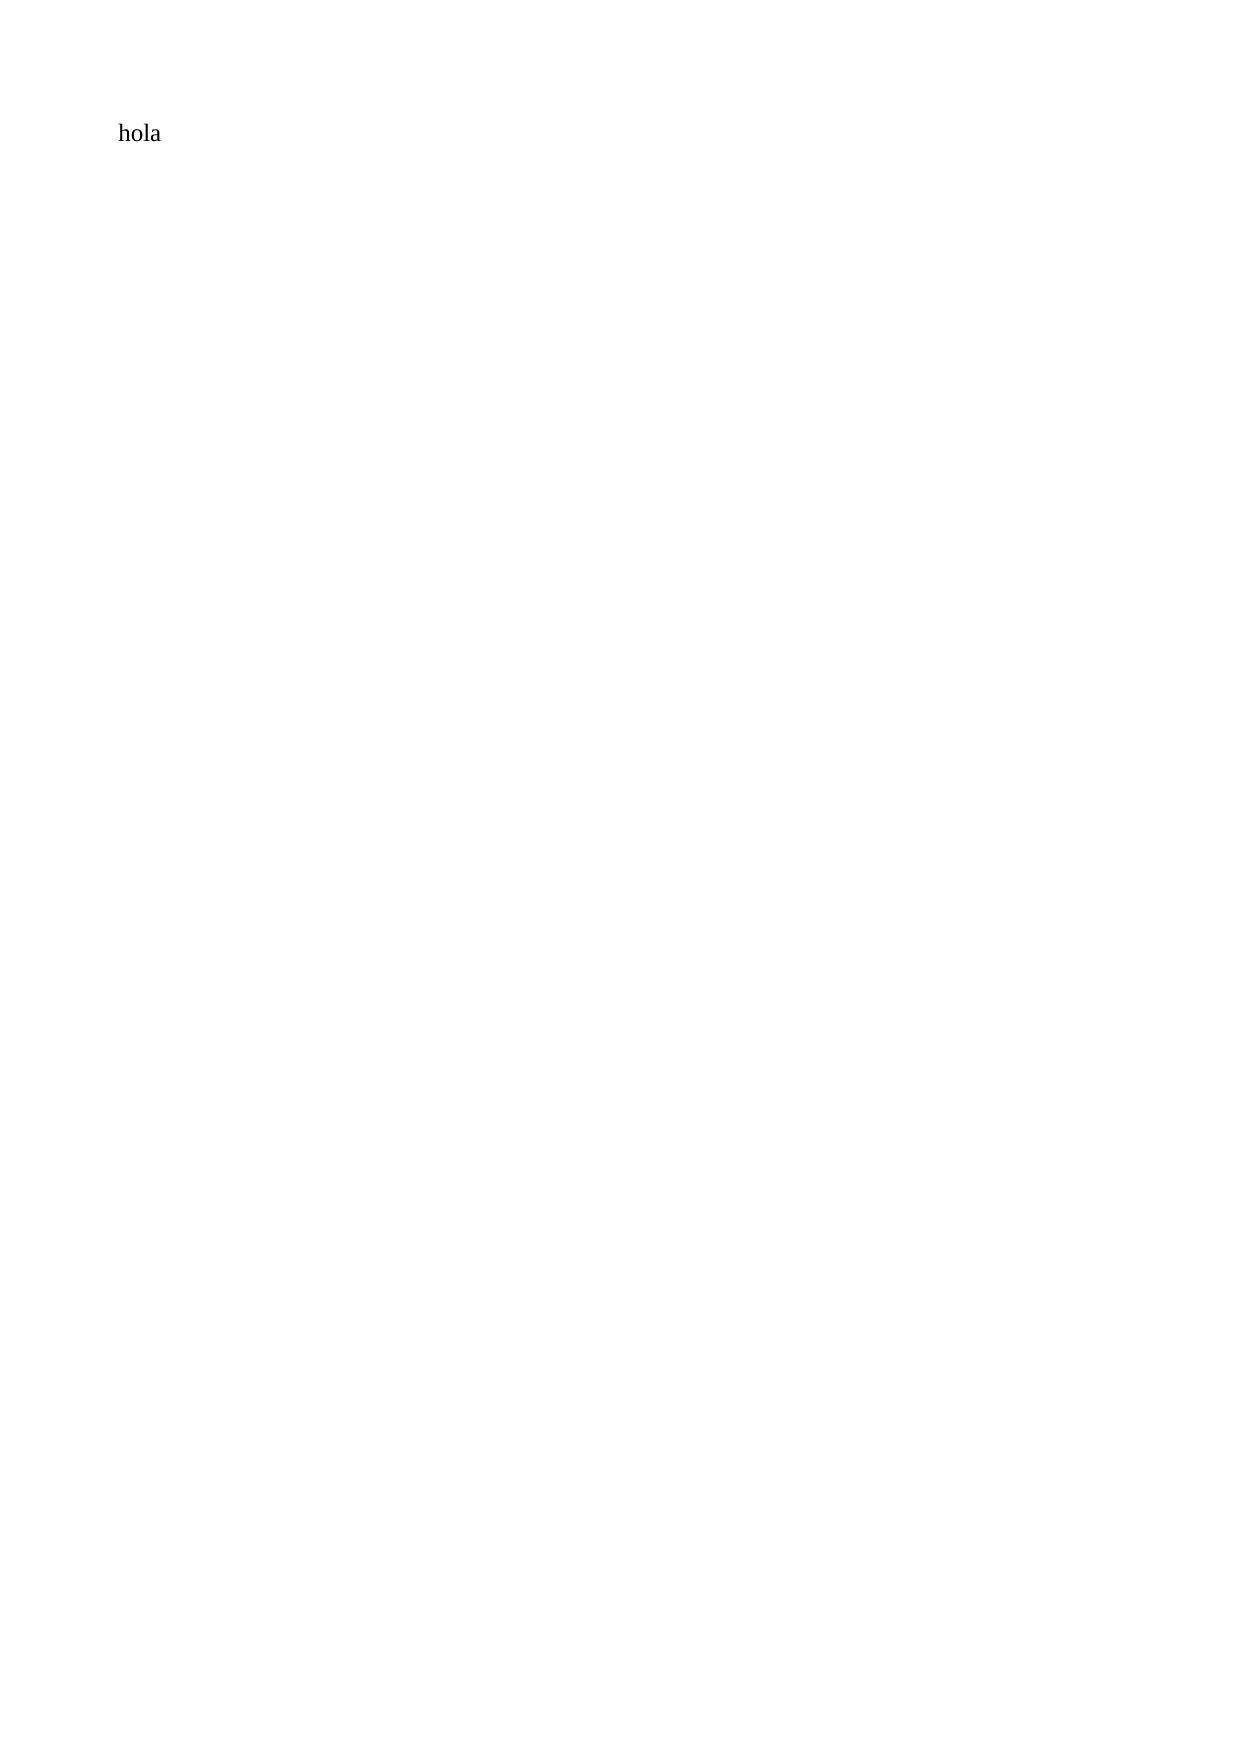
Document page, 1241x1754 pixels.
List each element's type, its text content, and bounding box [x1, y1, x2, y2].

text hola [118, 118, 1122, 147]
